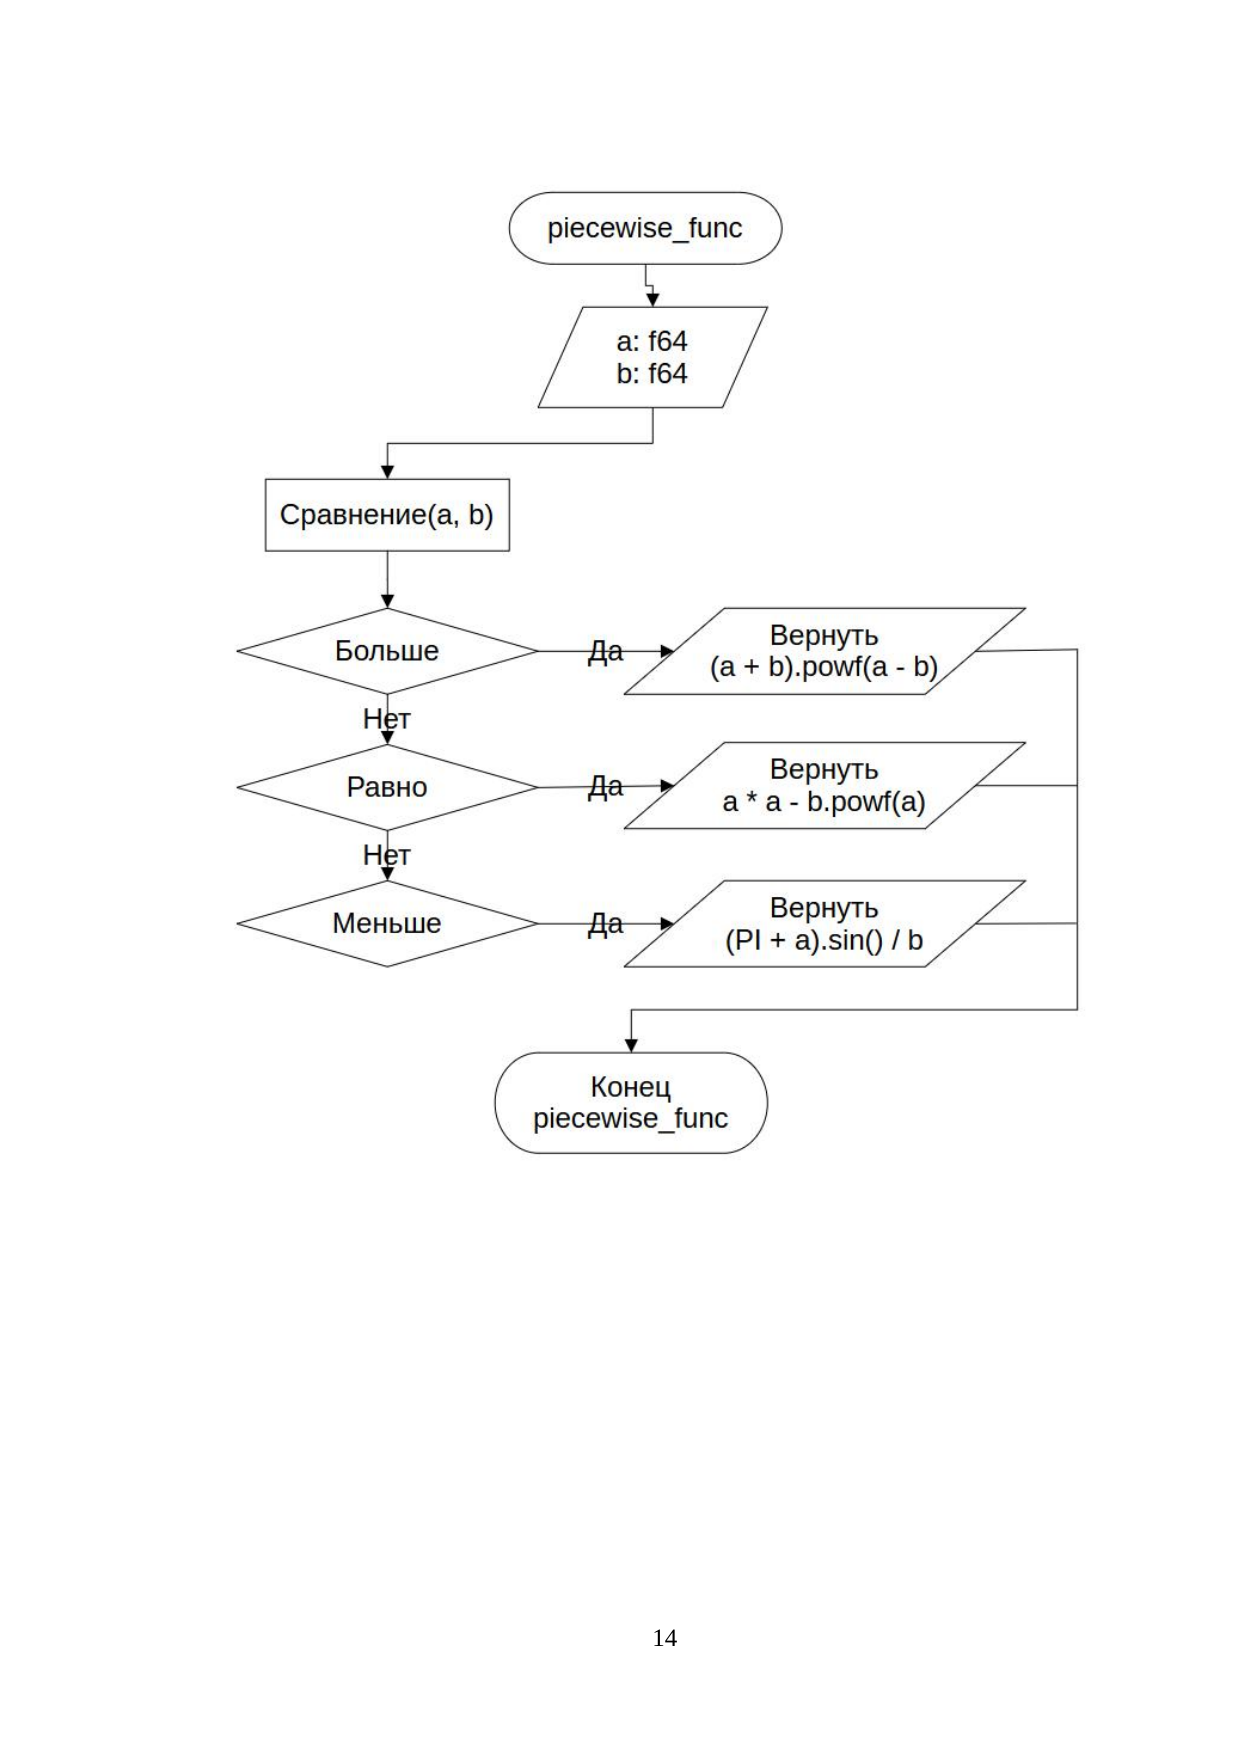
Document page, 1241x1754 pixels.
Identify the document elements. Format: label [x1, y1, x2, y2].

picture [177, 118, 1152, 1380]
